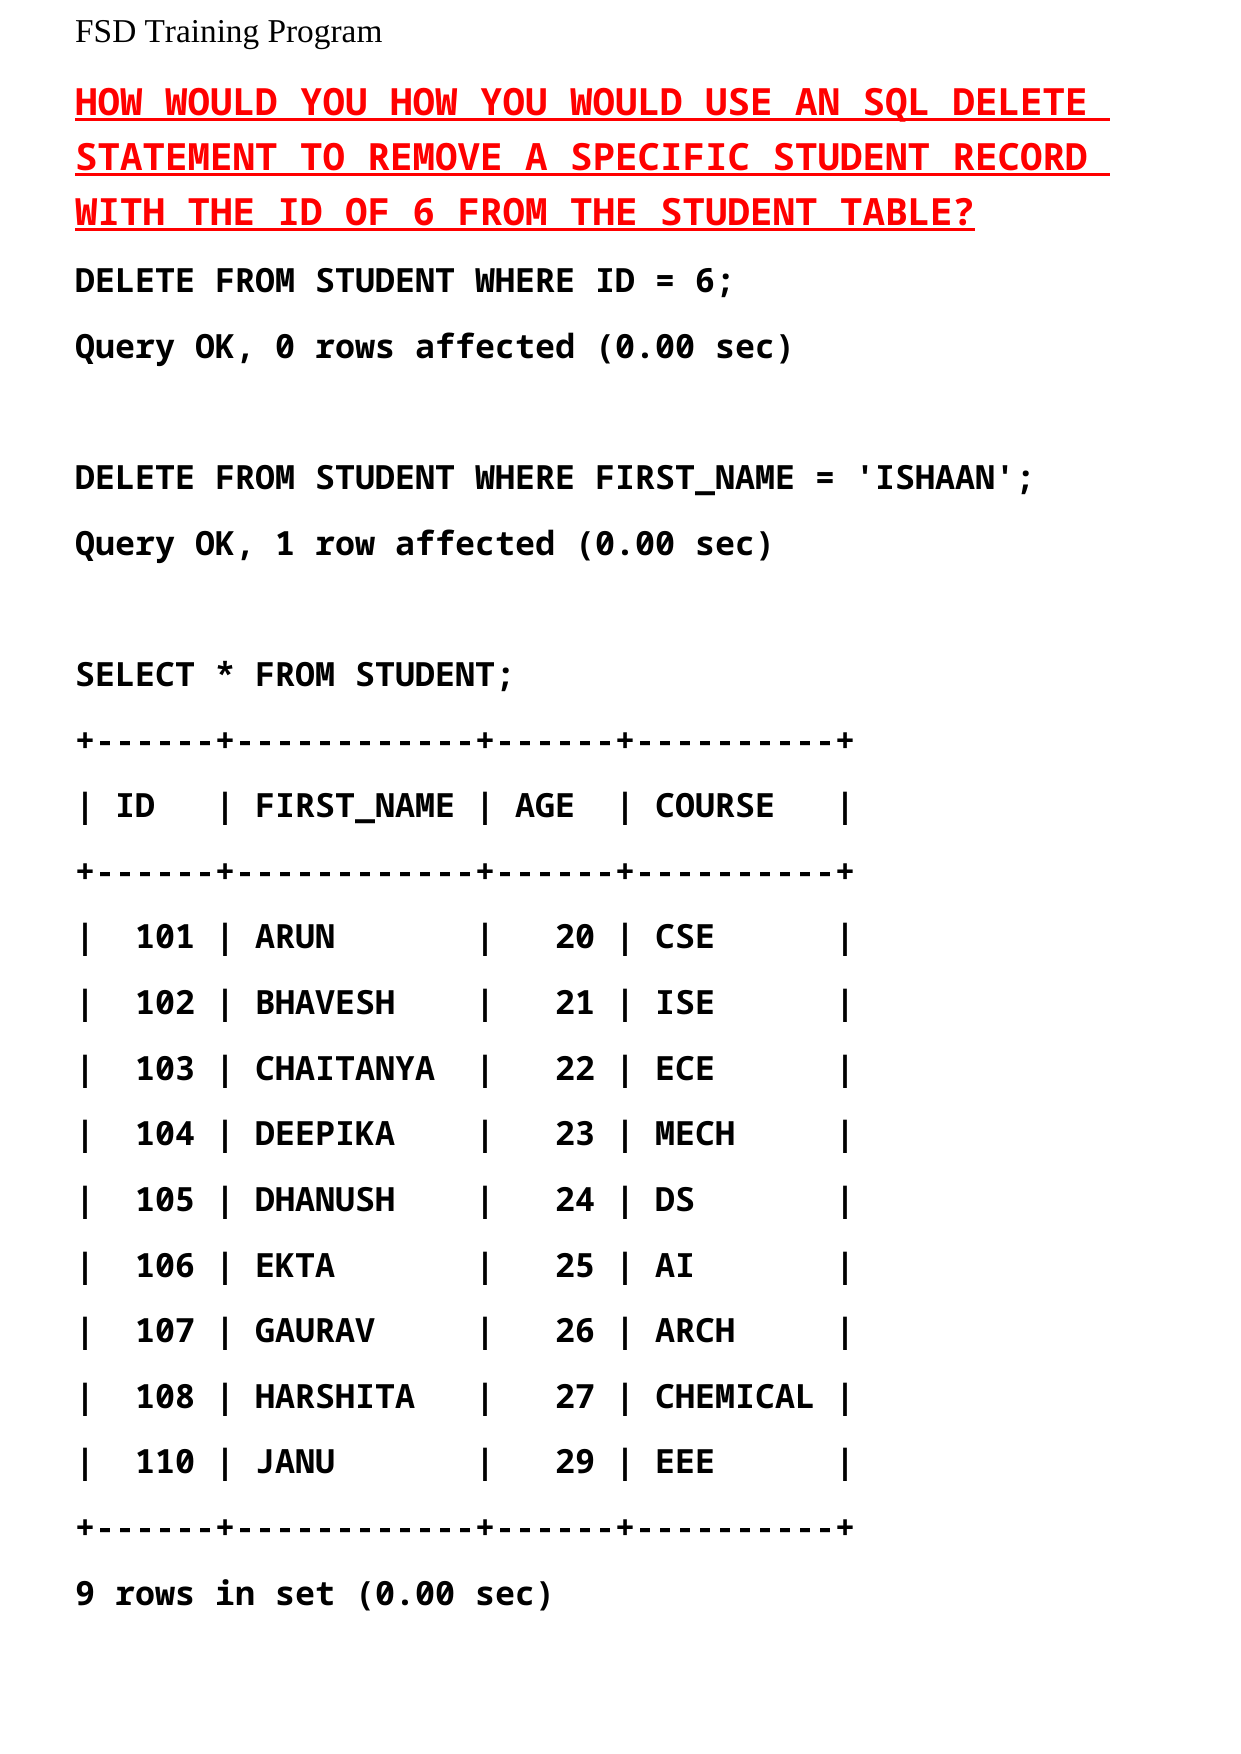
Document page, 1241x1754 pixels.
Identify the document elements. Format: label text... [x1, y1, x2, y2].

text | 107 | GAURAV | 26 | ARCH | [75, 1307, 1165, 1352]
text | 106 | EKTA | 25 | AI | [75, 1241, 1165, 1287]
text | 102 | BHAVESH | 21 | ISE | [75, 979, 1165, 1024]
text HOW WOULD YOU HOW YOU WOULD USE AN SQL DELETE STATEMENT TO REMOVE A SPECIFIC STUDENT RECORD WITH THE ID OF 6 FROM THE STUDENT TABLE? [75, 75, 1165, 236]
text | 108 | HARSHITA | 27 | CHEMICAL | [75, 1373, 1165, 1418]
text +------+------------+------+----------+ [75, 848, 1165, 893]
text DELETE FROM STUDENT WHERE ID = 6; [75, 257, 1165, 302]
text | 110 | JANU | 29 | EEE | [75, 1438, 1165, 1484]
text DELETE FROM STUDENT WHERE FIRST_NAME = 'ISHAAN'; [75, 454, 1165, 499]
text | ID | FIRST_NAME | AGE | COURSE | [75, 782, 1165, 827]
text | 105 | DHANUSH | 24 | DS | [75, 1176, 1165, 1221]
text +------+------------+------+----------+ [75, 716, 1165, 762]
text 9 rows in set (0.00 sec) [75, 1569, 1165, 1615]
text SELECT * FROM STUDENT; [75, 651, 1165, 696]
text | 101 | ARUN | 20 | CSE | [75, 913, 1165, 959]
text | 103 | CHAITANYA | 22 | ECE | [75, 1044, 1165, 1090]
text | 104 | DEEPIKA | 23 | MECH | [75, 1110, 1165, 1156]
text +------+------------+------+----------+ [75, 1504, 1165, 1549]
text Query OK, 0 rows affected (0.00 sec) [75, 323, 1165, 368]
text Query OK, 1 row affected (0.00 sec) [75, 519, 1165, 565]
